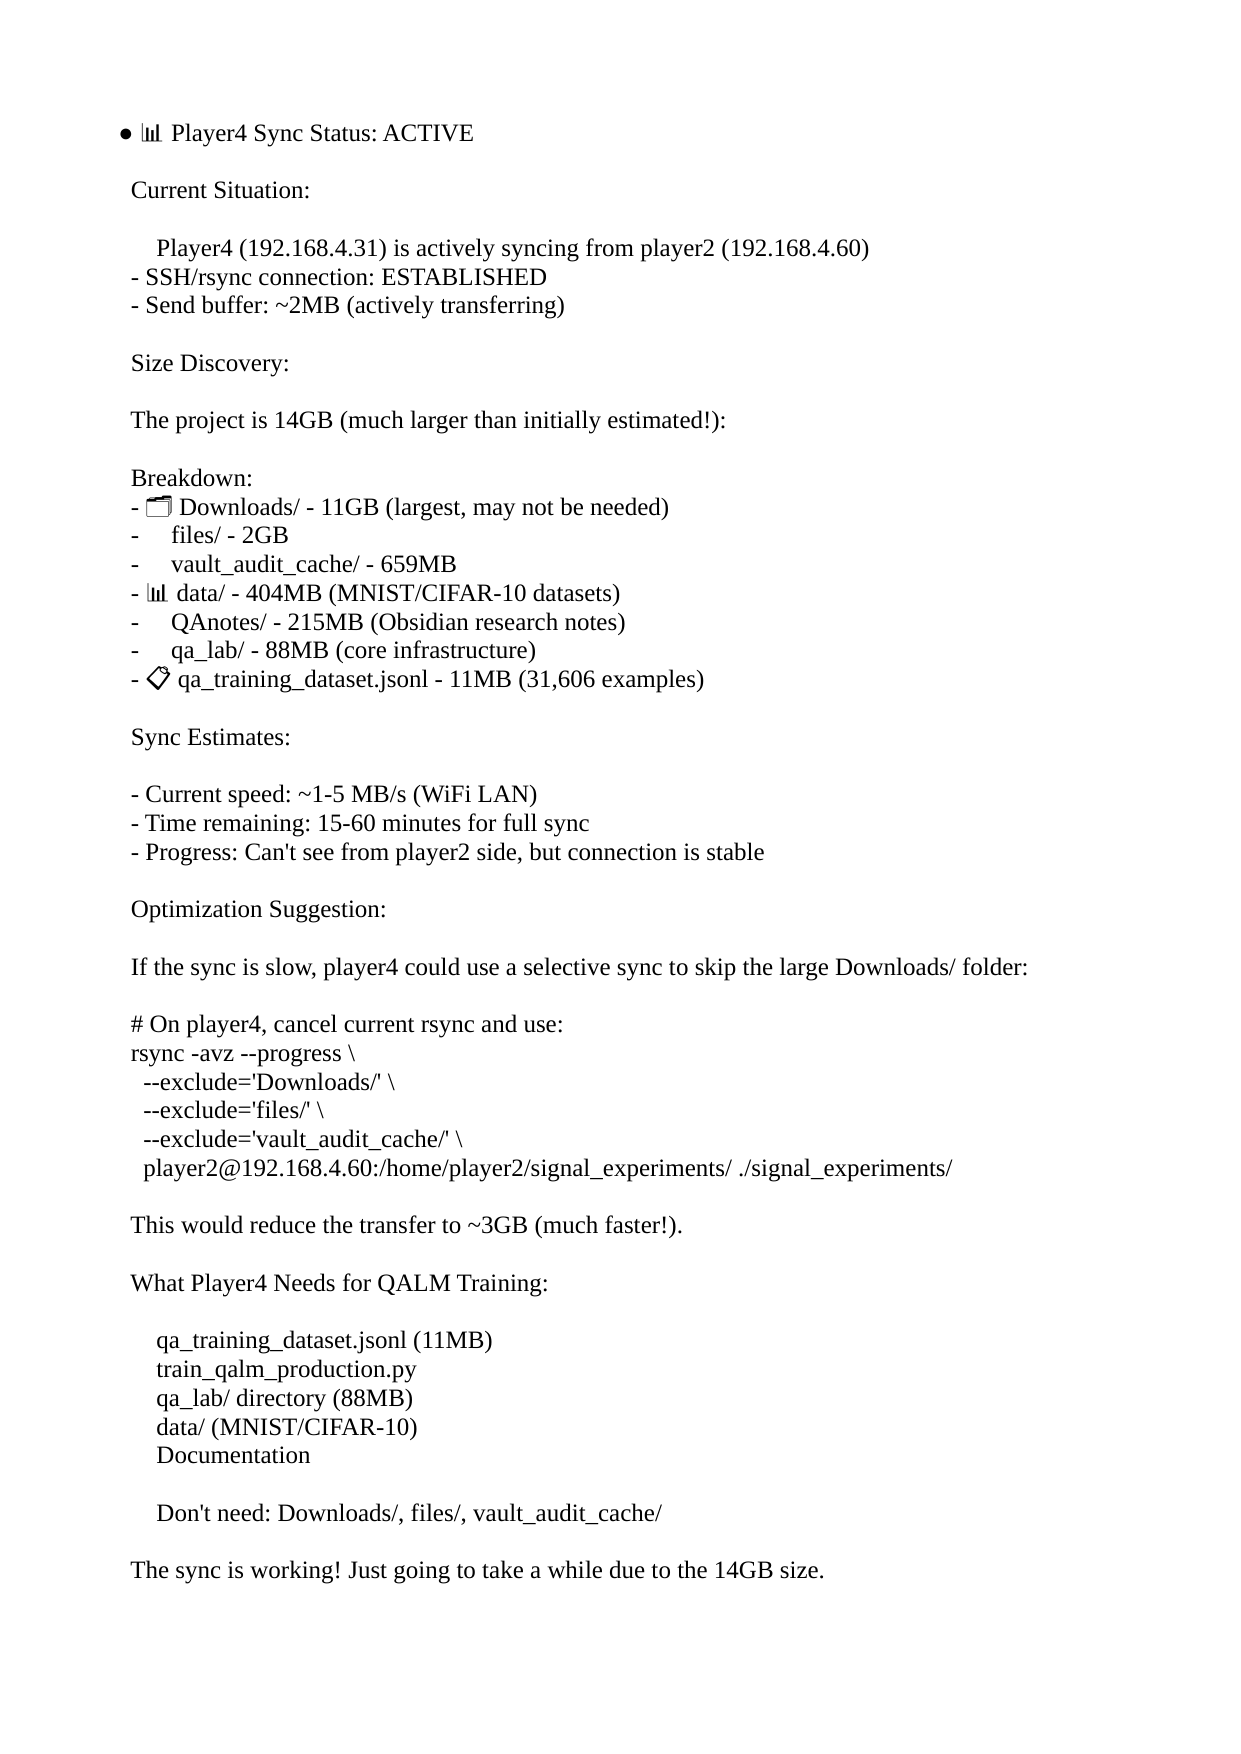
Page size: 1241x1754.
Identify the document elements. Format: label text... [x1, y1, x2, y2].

text # On player4, cancel current rsync and use: [118, 1009, 1122, 1038]
text ✅ qa_lab/ directory (88MB) [118, 1383, 1122, 1412]
text Optimization Suggestion: [118, 894, 1122, 923]
text - Time remaining: 15-60 minutes for full sync [118, 808, 1122, 837]
text - 📝 QAnotes/ - 215MB (Obsidian research notes) [118, 607, 1122, 636]
text This would reduce the transfer to ~3GB (much faster!). [118, 1211, 1122, 1239]
text Current Situation: [118, 176, 1122, 204]
text - Current speed: ~1-5 MB/s (WiFi LAN) [118, 779, 1122, 808]
text ✅ Documentation [118, 1441, 1122, 1469]
text - 📁 files/ - 2GB [118, 521, 1122, 549]
text - 🔬 qa_lab/ - 88MB (core infrastructure) [118, 636, 1122, 664]
text ✅ qa_training_dataset.jsonl (11MB) [118, 1326, 1122, 1354]
text Breakdown: [118, 463, 1122, 492]
text - Progress: Can't see from player2 side, but connection is stable [118, 837, 1122, 866]
text --exclude='files/' \ [118, 1096, 1122, 1124]
text ❌ Don't need: Downloads/, files/, vault_audit_cache/ [118, 1498, 1122, 1527]
text ✅ train_qalm_production.py [118, 1354, 1122, 1383]
text What Player4 Needs for QALM Training: [118, 1268, 1122, 1297]
text - 🗂 Downloads/ - 11GB (largest, may not be needed) [118, 492, 1122, 521]
text player2@192.168.4.60:/home/player2/signal_experiments/ ./signal_experiments/ [118, 1153, 1122, 1182]
text - Send buffer: ~2MB (actively transferring) [118, 291, 1122, 319]
text Size Discovery: [118, 348, 1122, 377]
text Sync Estimates: [118, 722, 1122, 751]
text The project is 14GB (much larger than initially estimated!): [118, 406, 1122, 434]
text The sync is working! Just going to take a while due to the 14GB size. 🚀 [118, 1556, 1122, 1584]
text ● 📊 Player4 Sync Status: ACTIVE [118, 118, 1122, 147]
text - 📋 qa_training_dataset.jsonl - 11MB (31,606 examples) [118, 664, 1122, 693]
text - SSH/rsync connection: ESTABLISHED [118, 262, 1122, 291]
text ✅ Player4 (192.168.4.31) is actively syncing from player2 (192.168.4.60) [118, 233, 1122, 262]
text - 💾 vault_audit_cache/ - 659MB [118, 549, 1122, 578]
text --exclude='vault_audit_cache/' \ [118, 1124, 1122, 1153]
text --exclude='Downloads/' \ [118, 1067, 1122, 1096]
text ✅ data/ (MNIST/CIFAR-10) [118, 1412, 1122, 1441]
text - 📊 data/ - 404MB (MNIST/CIFAR-10 datasets) [118, 578, 1122, 607]
text rsync -avz --progress \ [118, 1038, 1122, 1067]
text If the sync is slow, player4 could use a selective sync to skip the large Downloads/ folder: [118, 952, 1122, 981]
